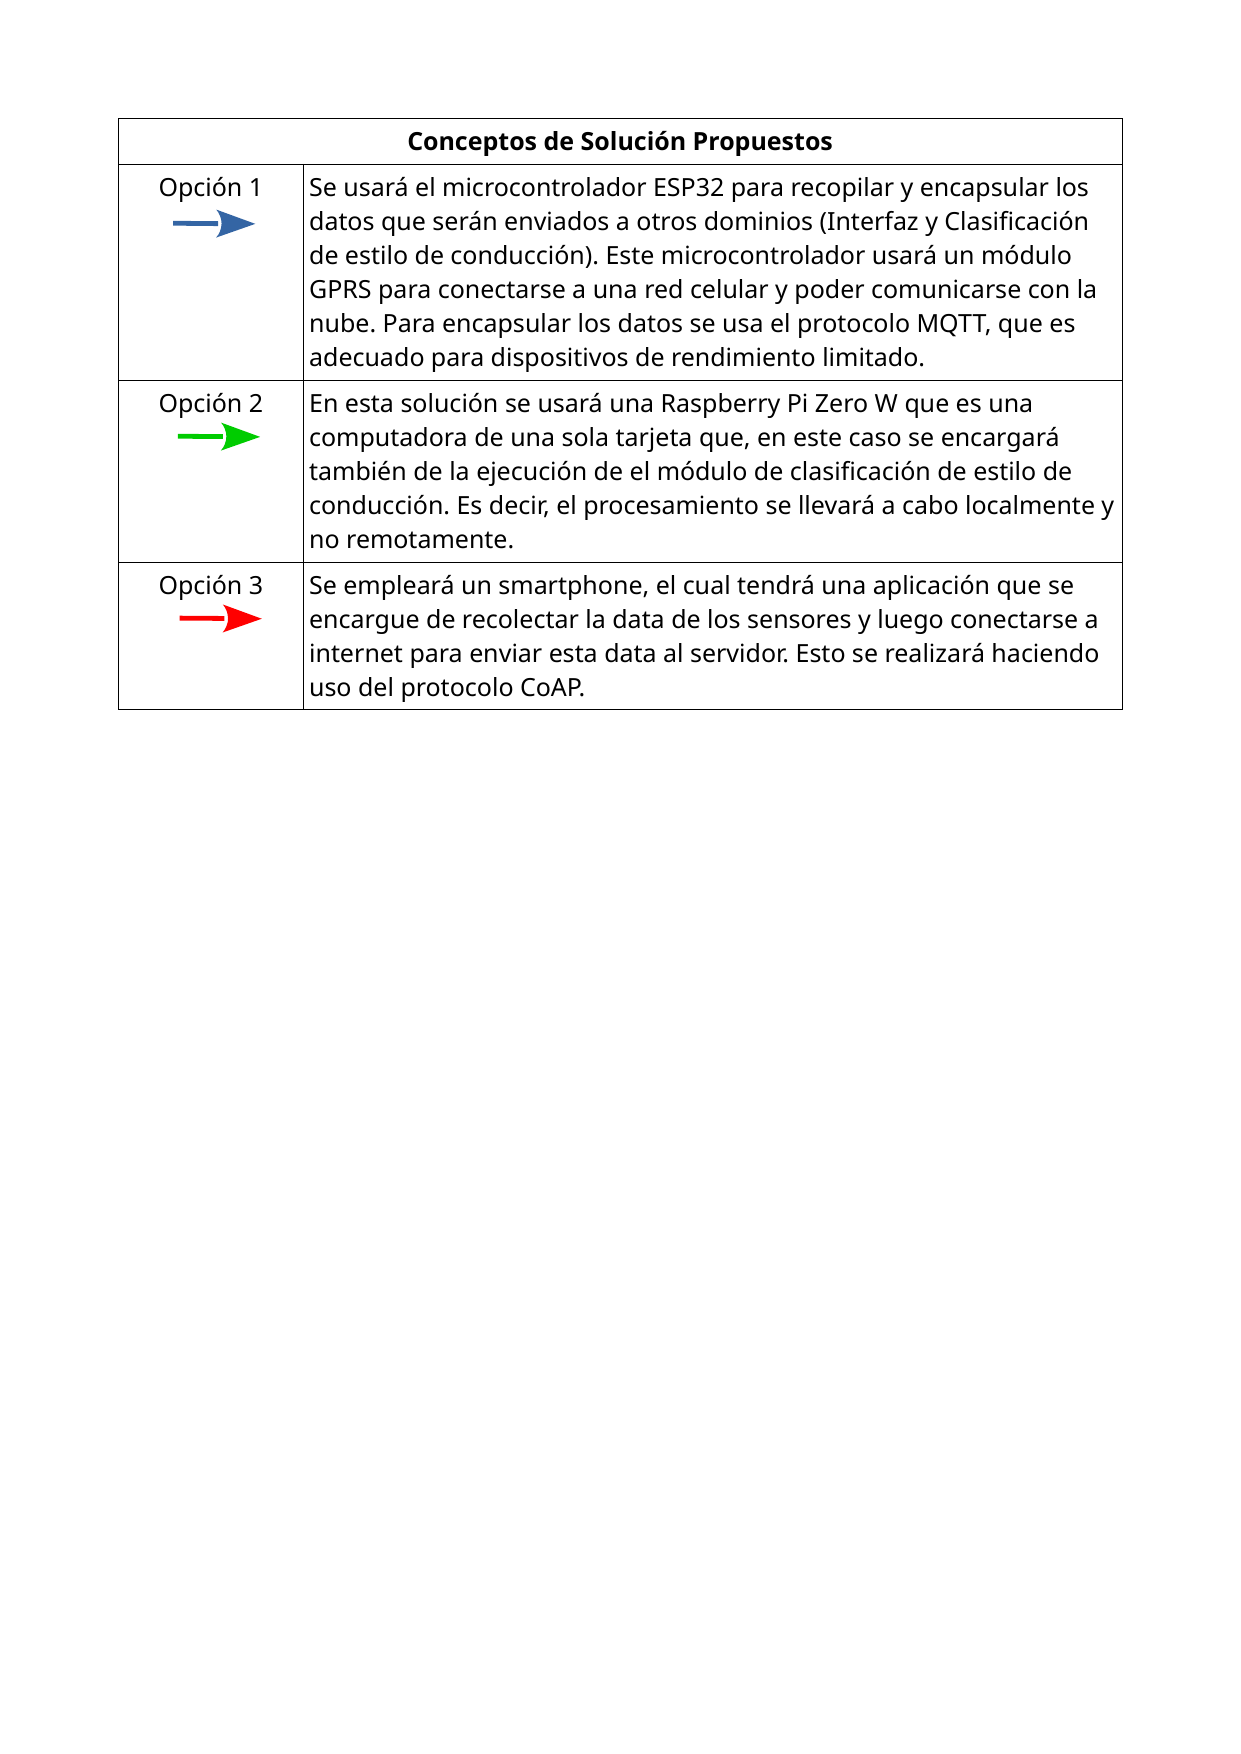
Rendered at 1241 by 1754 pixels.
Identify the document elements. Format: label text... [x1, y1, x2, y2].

table_header Conceptos de Solución Propuestos [119, 119, 1122, 164]
table_cell Se empleará un smartphone, el cual tendrá una aplicación que se encargue de recolectar la data de los sensores y luego conectarse a internet para enviar esta data al servidor. Esto se realizará haciendo uso del protocolo CoAP. [304, 563, 1122, 709]
table_cell Opción 2 [119, 381, 303, 562]
table_cell Se usará el microcontrolador ESP32 para recopilar y encapsular los datos que serán enviados a otros dominios (Interfaz y Clasificación de estilo de conducción). Este microcontrolador usará un módulo GPRS para conectarse a una red celular y poder comunicarse con la nube. Para encapsular los datos se usa el protocolo MQTT, que es adecuado para dispositivos de rendimiento limitado. [304, 165, 1122, 380]
table_cell En esta solución se usará una Raspberry Pi Zero W que es una computadora de una sola tarjeta que, en este caso se encargará también de la ejecución de el módulo de clasificación de estilo de conducción. Es decir, el procesamiento se llevará a cabo localmente y no remotamente. [304, 381, 1122, 562]
table_cell Opción 3 [119, 563, 303, 709]
table_cell Opción 1 [119, 165, 303, 380]
